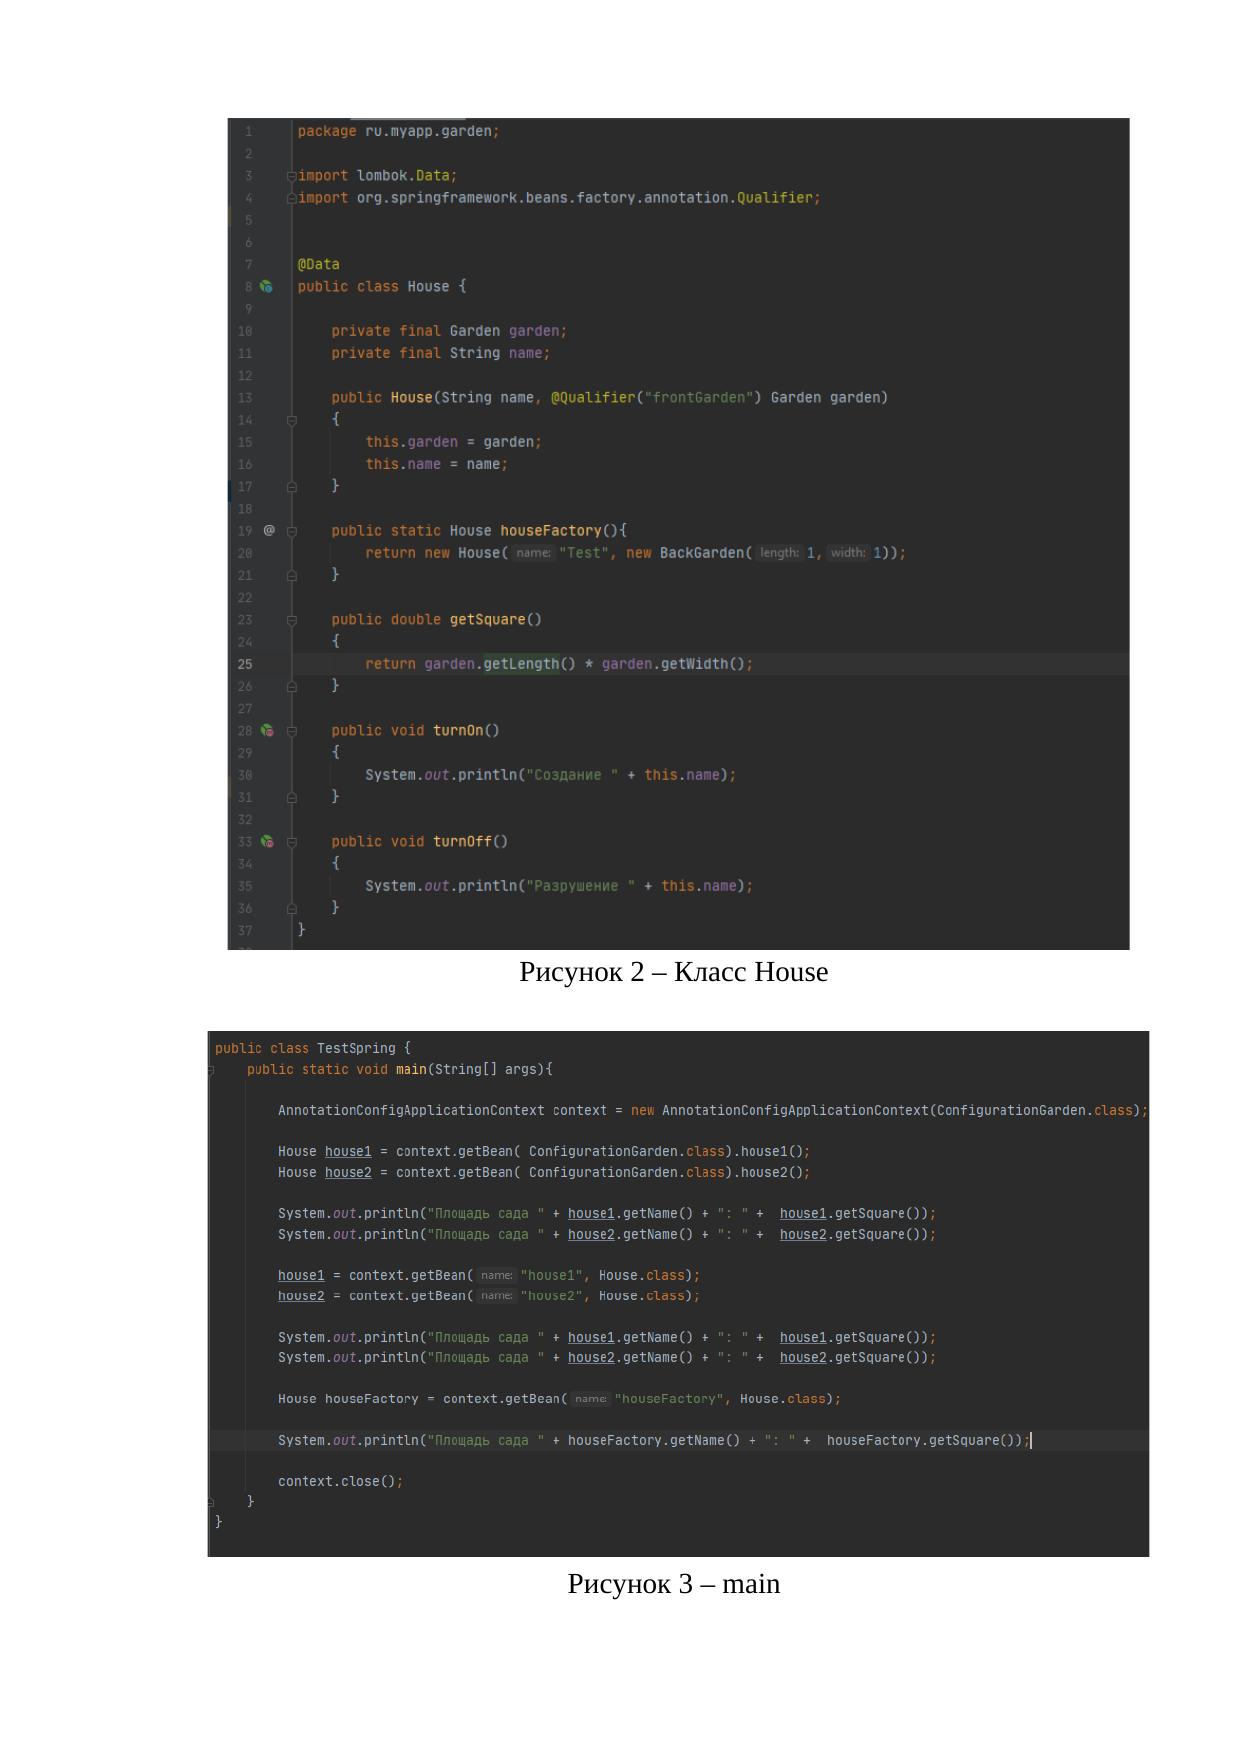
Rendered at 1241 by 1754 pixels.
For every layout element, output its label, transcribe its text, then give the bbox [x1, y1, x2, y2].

picture [227, 118, 1130, 950]
list Рисунок 3 – main [168, 1032, 1180, 1600]
list Рисунок 2 – Класс House [168, 118, 1180, 988]
picture [207, 1031, 1150, 1557]
